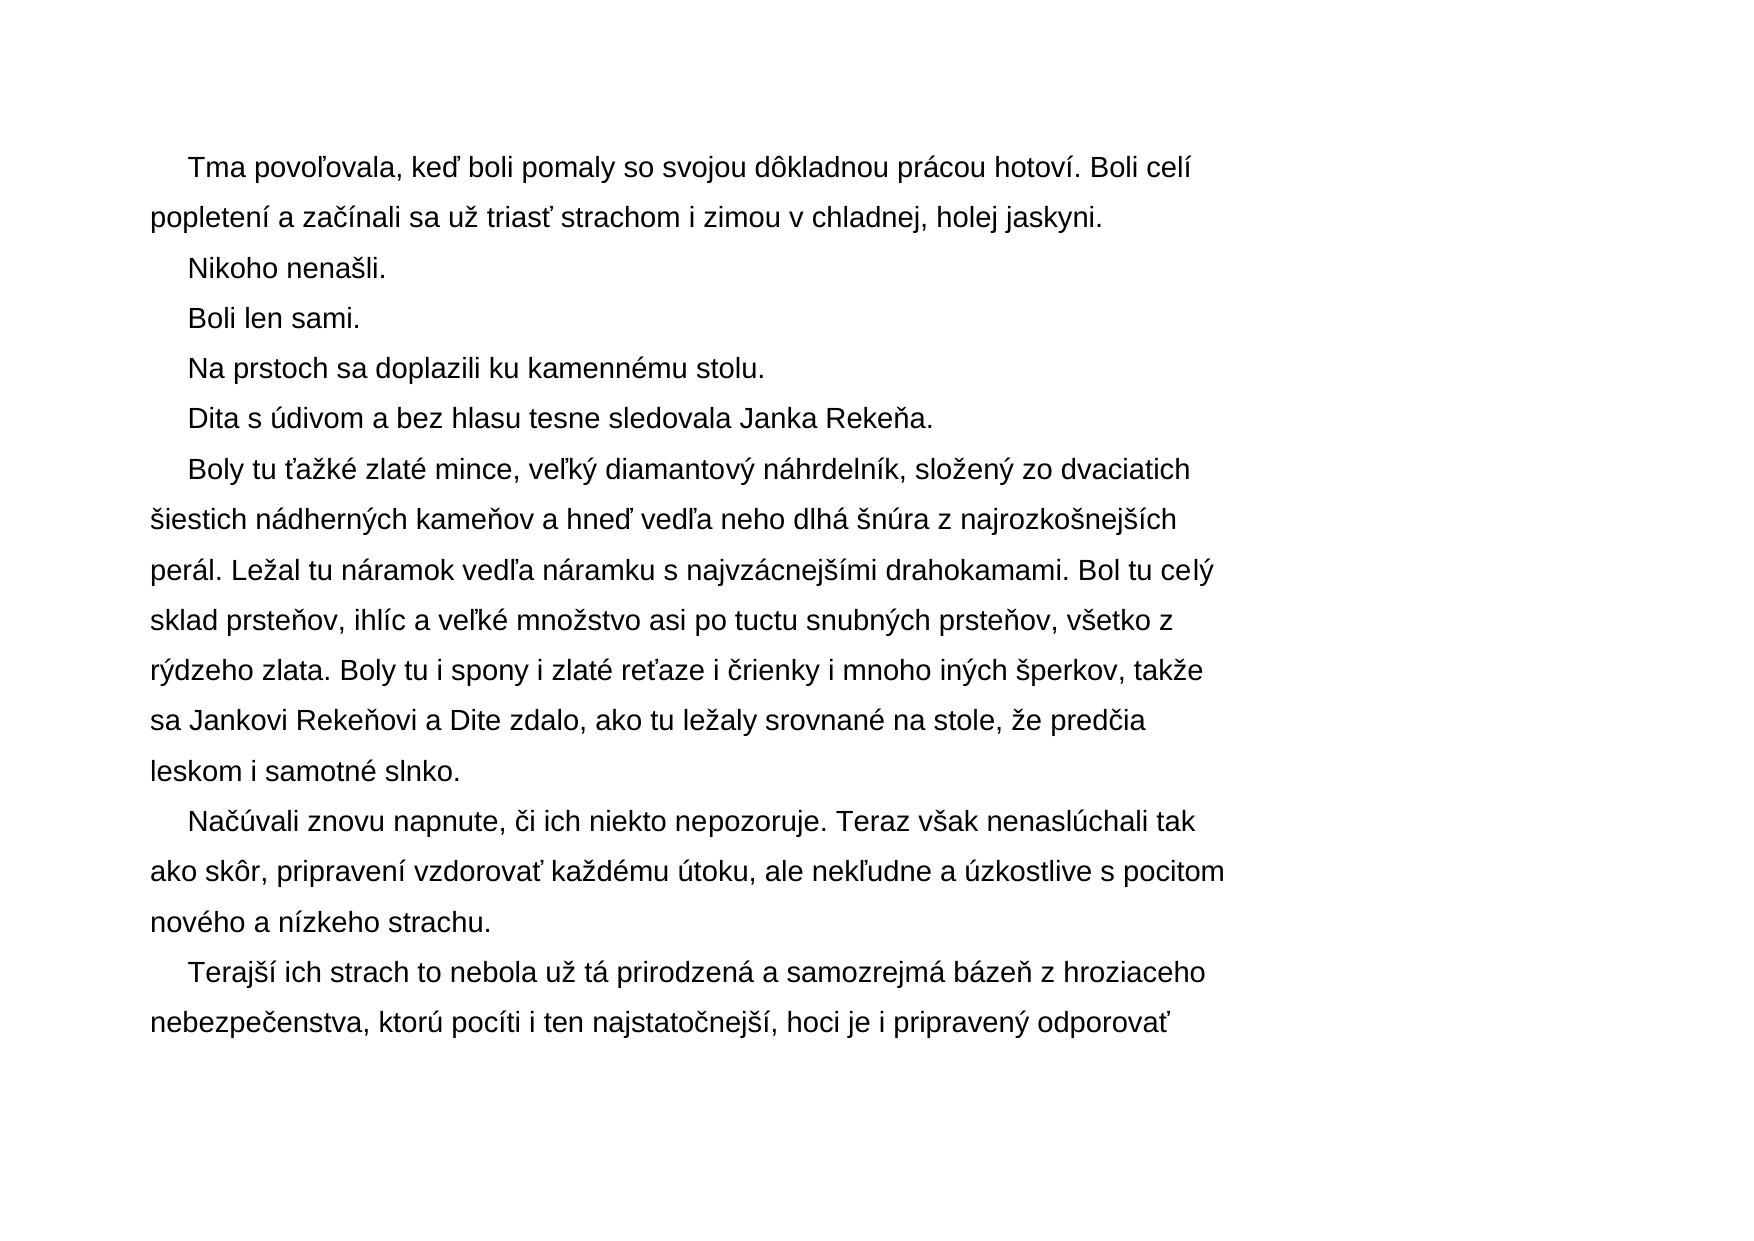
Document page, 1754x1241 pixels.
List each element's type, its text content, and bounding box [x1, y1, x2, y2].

text Tma povoľovala, keď boli pomaly so svojou dôkladnou prácou hotoví. Boli celí popletení a začínali sa už triasť strachom i zimou v chladnej, holej jaskyni. [150, 150, 1243, 234]
text Boly tu ťažké zlaté mince, veľký diamanto­vý náhrdelník, složený zo dvaciatich šiestich nád­herných kameňov a hneď vedľa neho dlhá šnúra z najrozkošnejších perál. Ležal tu náramok vedľa náramku s najvzácnejšími drahokamami. Bol tu ce­lý sklad prsteňov, ihlíc a veľké množstvo asi po tuctu snubných prsteňov, všetko z rýdzeho zlata. Boly tu i spony i zlaté reťaze i črienky i mnoho iných šperkov, takže sa Jankovi Rekeňovi a Dite zdalo, ako tu ležaly srovnané na stole, že predčia leskom i samotné slnko. [150, 452, 1243, 787]
text Boli len sami. [150, 301, 1243, 334]
text Dita s údivom a bez hlasu tesne sledovala Janka Rekeňa. [150, 402, 1243, 435]
text Terajší ich strach to nebola už tá prirodzená a samozrejmá bázeň z hroziaceho nebezpe­čenstva, ktorú pocíti i ten najstatočnejší, hoci je i pripravený odporovať [150, 955, 1243, 1039]
text Načúvali znovu napnute, či ich niekto ne­pozoruje. Teraz však nenaslúchali tak ako skôr, pripravení vzdorovať každému útoku, ale nekľudne a úzkostlive s pocitom nového a nízkeho strachu. [150, 804, 1243, 938]
text Nikoho nenašli. [150, 251, 1243, 284]
text Na prstoch sa doplazili ku kamennému stolu. [150, 351, 1243, 385]
